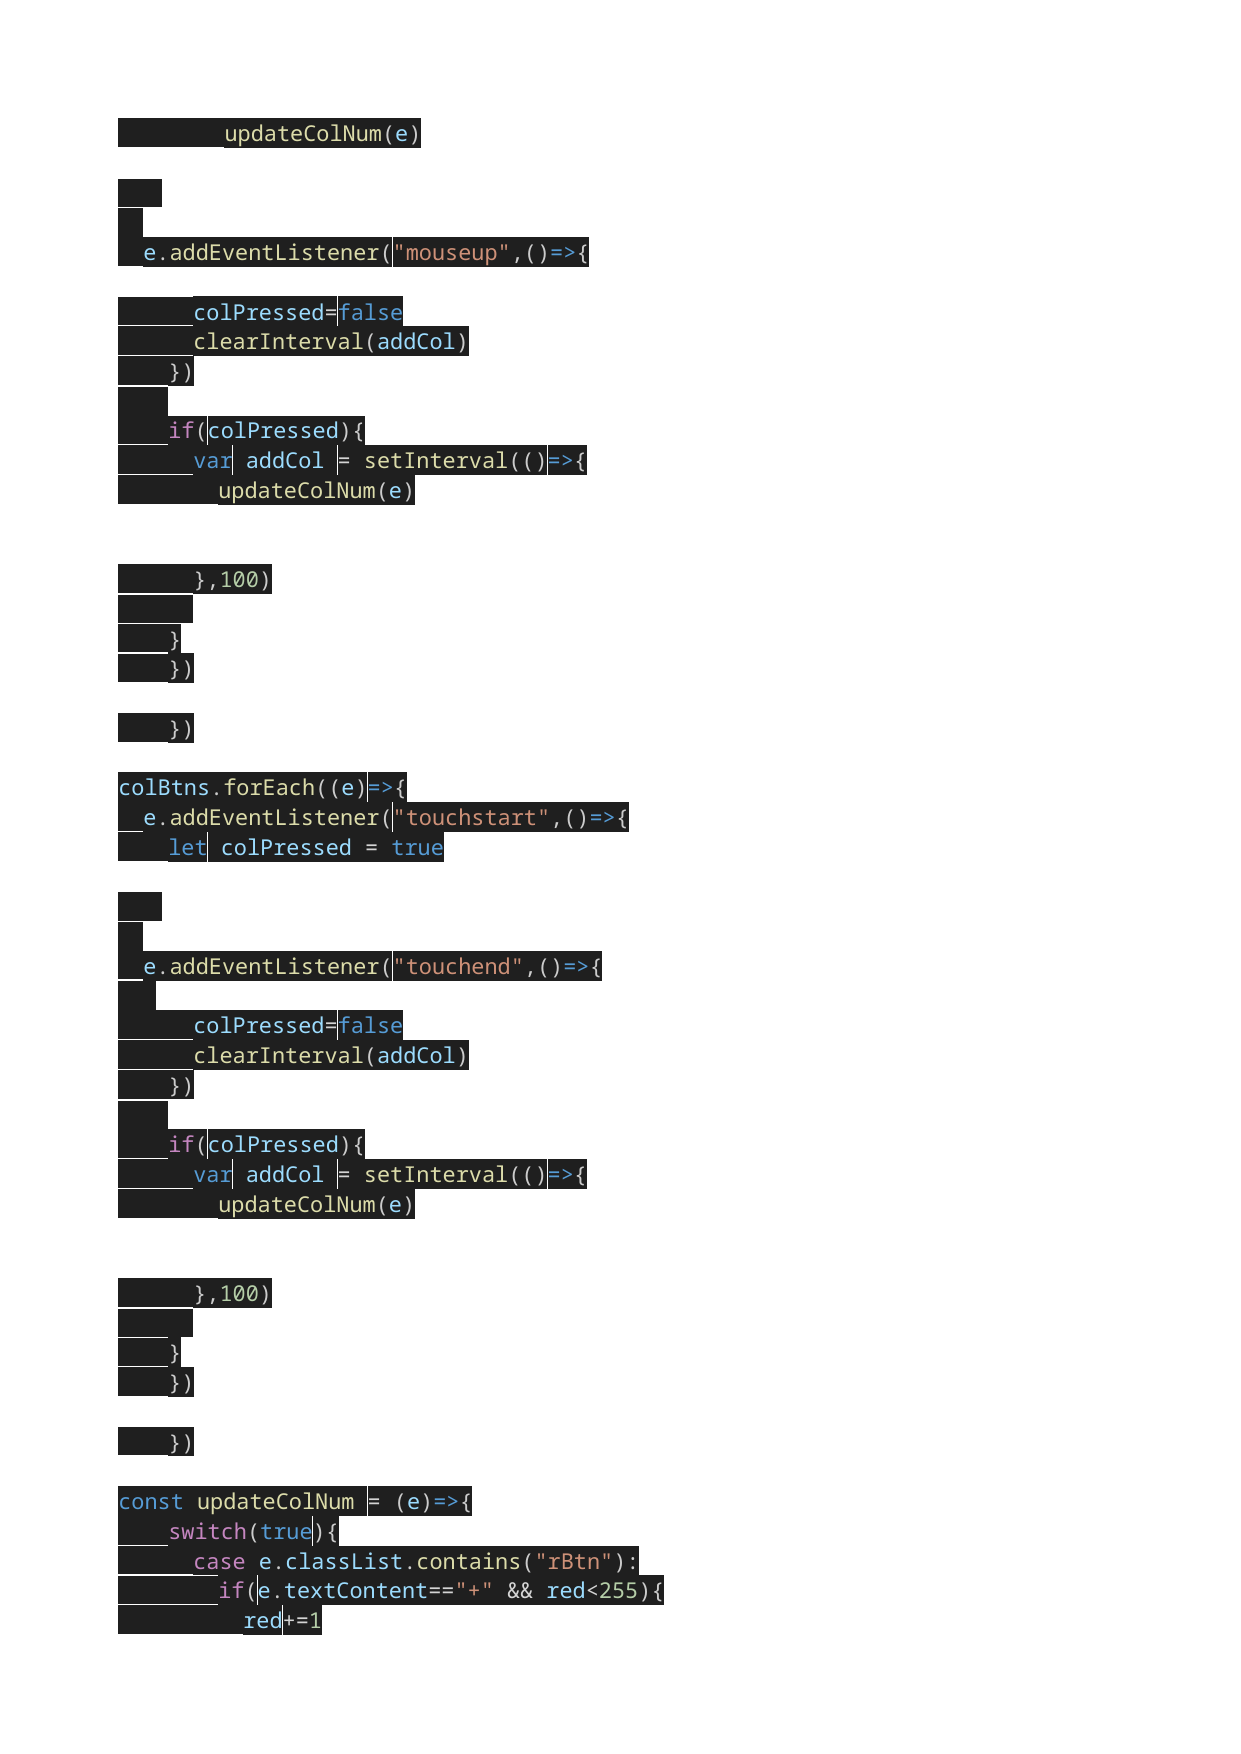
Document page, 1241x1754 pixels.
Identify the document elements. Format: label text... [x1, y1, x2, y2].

text updateColNum(e) [118, 118, 1122, 148]
text }) [118, 1427, 1122, 1456]
text }) [118, 1070, 1122, 1099]
text updateColNum(e) [118, 1189, 1122, 1219]
text }) [118, 1367, 1122, 1397]
text e.addEventListener("mouseup",()=>{ [118, 237, 1122, 267]
text clearInterval(addCol) [118, 1040, 1122, 1070]
text colPressed=false [118, 296, 1122, 326]
text var addCol = setInterval(()=>{ [118, 1159, 1122, 1189]
text var addCol = setInterval(()=>{ [118, 445, 1122, 475]
text clearInterval(addCol) [118, 326, 1122, 356]
text e.addEventListener("touchend",()=>{ [118, 951, 1122, 981]
text updateColNum(e) [118, 475, 1122, 505]
text const updateColNum = (e)=>{ [118, 1486, 1122, 1516]
text if(e.textContent=="+" && red<255){ [118, 1575, 1122, 1605]
text } [118, 623, 1122, 653]
text let colPressed = true [118, 832, 1122, 862]
text if(colPressed){ [118, 1129, 1122, 1159]
text }) [118, 653, 1122, 683]
text e.addEventListener("touchstart",()=>{ [118, 802, 1122, 832]
text } [118, 1337, 1122, 1367]
text colBtns.forEach((e)=>{ [118, 772, 1122, 802]
text case e.classList.contains("rBtn"): [118, 1546, 1122, 1575]
text if(colPressed){ [118, 416, 1122, 445]
text },100) [118, 564, 1122, 594]
text switch(true){ [118, 1516, 1122, 1546]
text red+=1 [118, 1605, 1122, 1635]
text },100) [118, 1278, 1122, 1308]
text }) [118, 356, 1122, 386]
text colPressed=false [118, 1010, 1122, 1040]
text }) [118, 713, 1122, 743]
